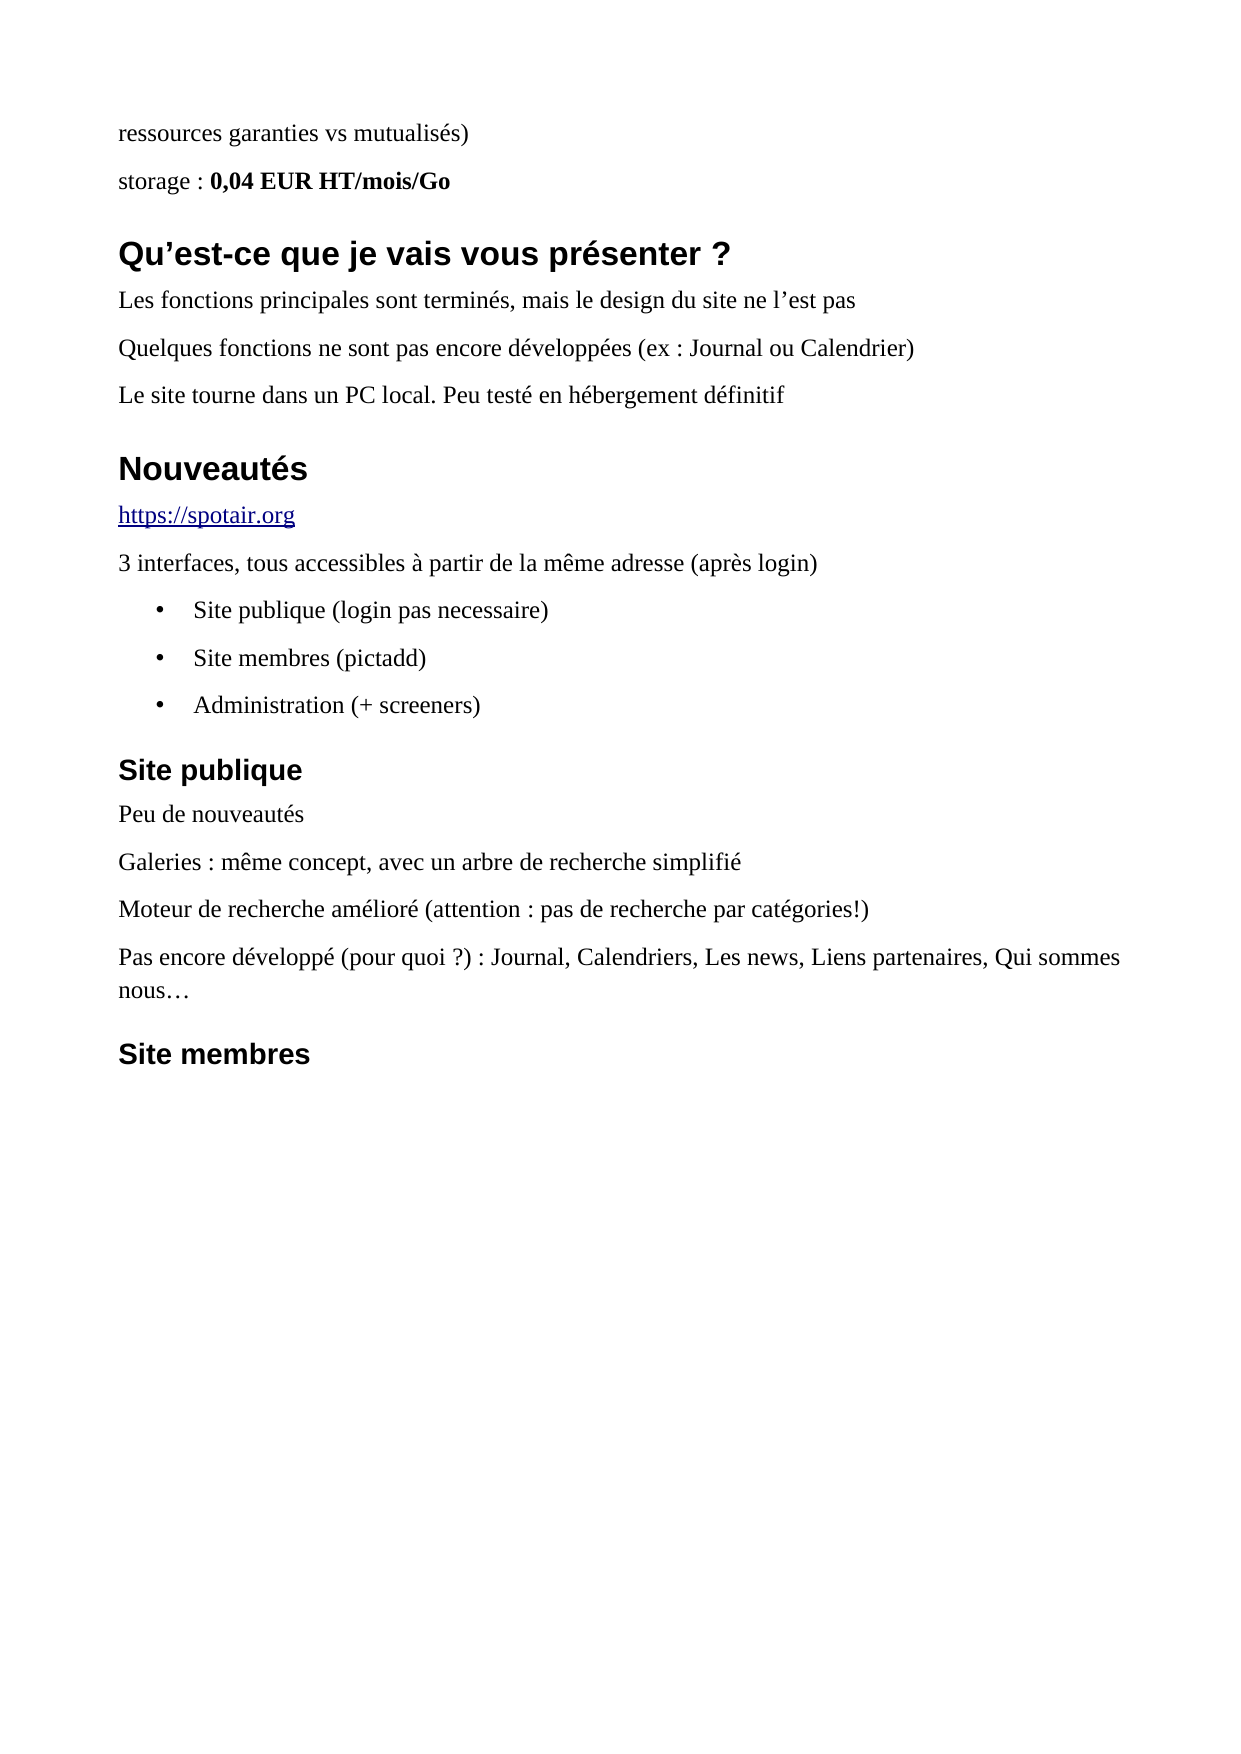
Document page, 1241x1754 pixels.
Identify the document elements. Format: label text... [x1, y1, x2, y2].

text Peu de nouveautés [118, 799, 1122, 828]
text Pas encore développé (pour quoi ?) : Journal, Calendriers, Les news, Liens partenaires, Qui sommes nous… [118, 942, 1122, 1003]
text ressources garanties vs mutualisés) [118, 118, 1122, 147]
text Les fonctions principales sont terminés, mais le design du site ne l’est pas [118, 285, 1122, 314]
list Site membres (pictadd) [156, 643, 1122, 672]
list Administration (+ screeners) [156, 691, 1122, 719]
list Site publique (login pas necessaire) [156, 595, 1122, 624]
text https://spotair.org [118, 500, 1122, 529]
text storage : 0,04 EUR HT/mois/Go [118, 166, 1122, 194]
text Quelques fonctions ne sont pas encore développées (ex : Journal ou Calendrier) [118, 333, 1122, 362]
text 3 interfaces, tous accessibles à partir de la même adresse (après login) [118, 548, 1122, 576]
subtitle Nouveautés [118, 449, 1122, 488]
text Galeries : même concept, avec un arbre de recherche simplifié [118, 847, 1122, 875]
text Moteur de recherche amélioré (attention : pas de recherche par catégories!) [118, 894, 1122, 923]
text Le site tourne dans un PC local. Peu testé en hébergement définitif [118, 381, 1122, 409]
subtitle Site membres [118, 1037, 1122, 1071]
subtitle Qu’est-ce que je vais vous présenter ? [118, 234, 1122, 273]
subtitle Site publique [118, 753, 1122, 786]
